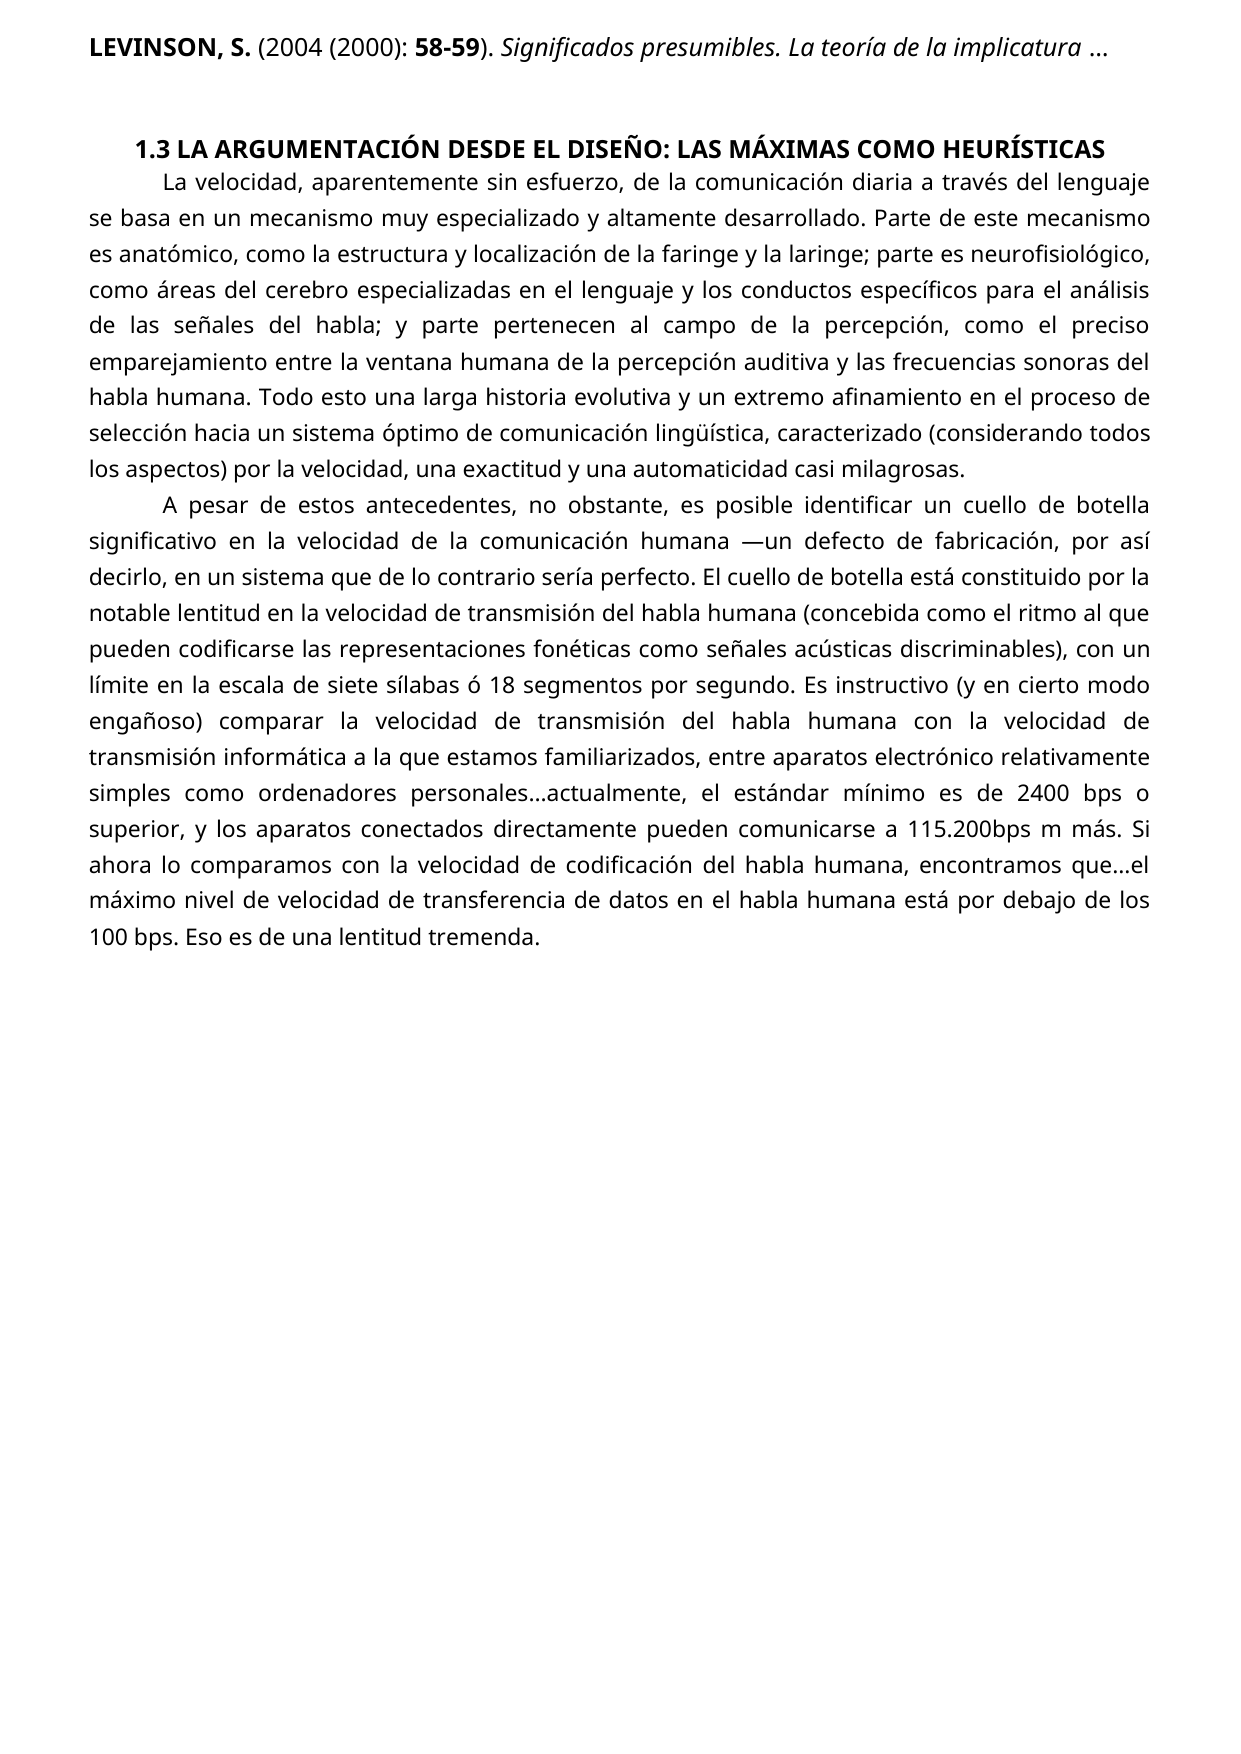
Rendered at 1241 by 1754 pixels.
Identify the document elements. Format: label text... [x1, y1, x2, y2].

text 1.3 LA ARGUMENTACIÓN DESDE EL DISEÑO: LAS MÁXIMAS COMO HEURÍSTICAS [88, 132, 1152, 166]
text LEVINSON, S. (2004 (2000): 58-59). Significados presumibles. La teoría de la implicatura … [88, 29, 1152, 115]
text A pesar de estos antecedentes, no obstante, es posible identificar un cuello de botella significativo en la velocidad de la comunicación humana —un defecto de fabricación, por así decirlo, en un sistema que de lo contrario sería perfecto. El cuello de botella está constituido por la notable lentitud en la velocidad de transmisión del habla humana (concebida como el ritmo al que pueden codificarse las representaciones fonéticas como señales acústicas discriminables), con un límite en la escala de siete sílabas ó 18 segmentos por segundo. Es instructivo (y en cierto modo engañoso) comparar la velocidad de transmisión del habla humana con la velocidad de transmisión informática a la que estamos familiarizados, entre aparatos electrónico relativamente simples como ordenadores personales…actualmente, el estándar mínimo es de 2400 bps o superior, y los aparatos conectados directamente pueden comunicarse a 115.200bps m más. Si ahora lo comparamos con la velocidad de codificación del habla humana, encontramos que…el máximo nivel de velocidad de transferencia de datos en el habla humana está por debajo de los 100 bps. Eso es de una lentitud tremenda. [88, 489, 1152, 952]
text La velocidad, aparentemente sin esfuerzo, de la comunicación diaria a través del lenguaje se basa en un mecanismo muy especializado y altamente desarrollado. Parte de este mecanismo es anatómico, como la estructura y localización de la faringe y la laringe; parte es neurofisiológico, como áreas del cerebro especializadas en el lenguaje y los conductos específicos para el análisis de las señales del habla; y parte pertenecen al campo de la percepción, como el preciso emparejamiento entre la ventana humana de la percepción auditiva y las frecuencias sonoras del habla humana. Todo esto una larga historia evolutiva y un extremo afinamiento en el proceso de selección hacia un sistema óptimo de comunicación lingüística, caracterizado (considerando todos los aspectos) por la velocidad, una exactitud y una automaticidad casi milagrosas. [88, 166, 1152, 484]
